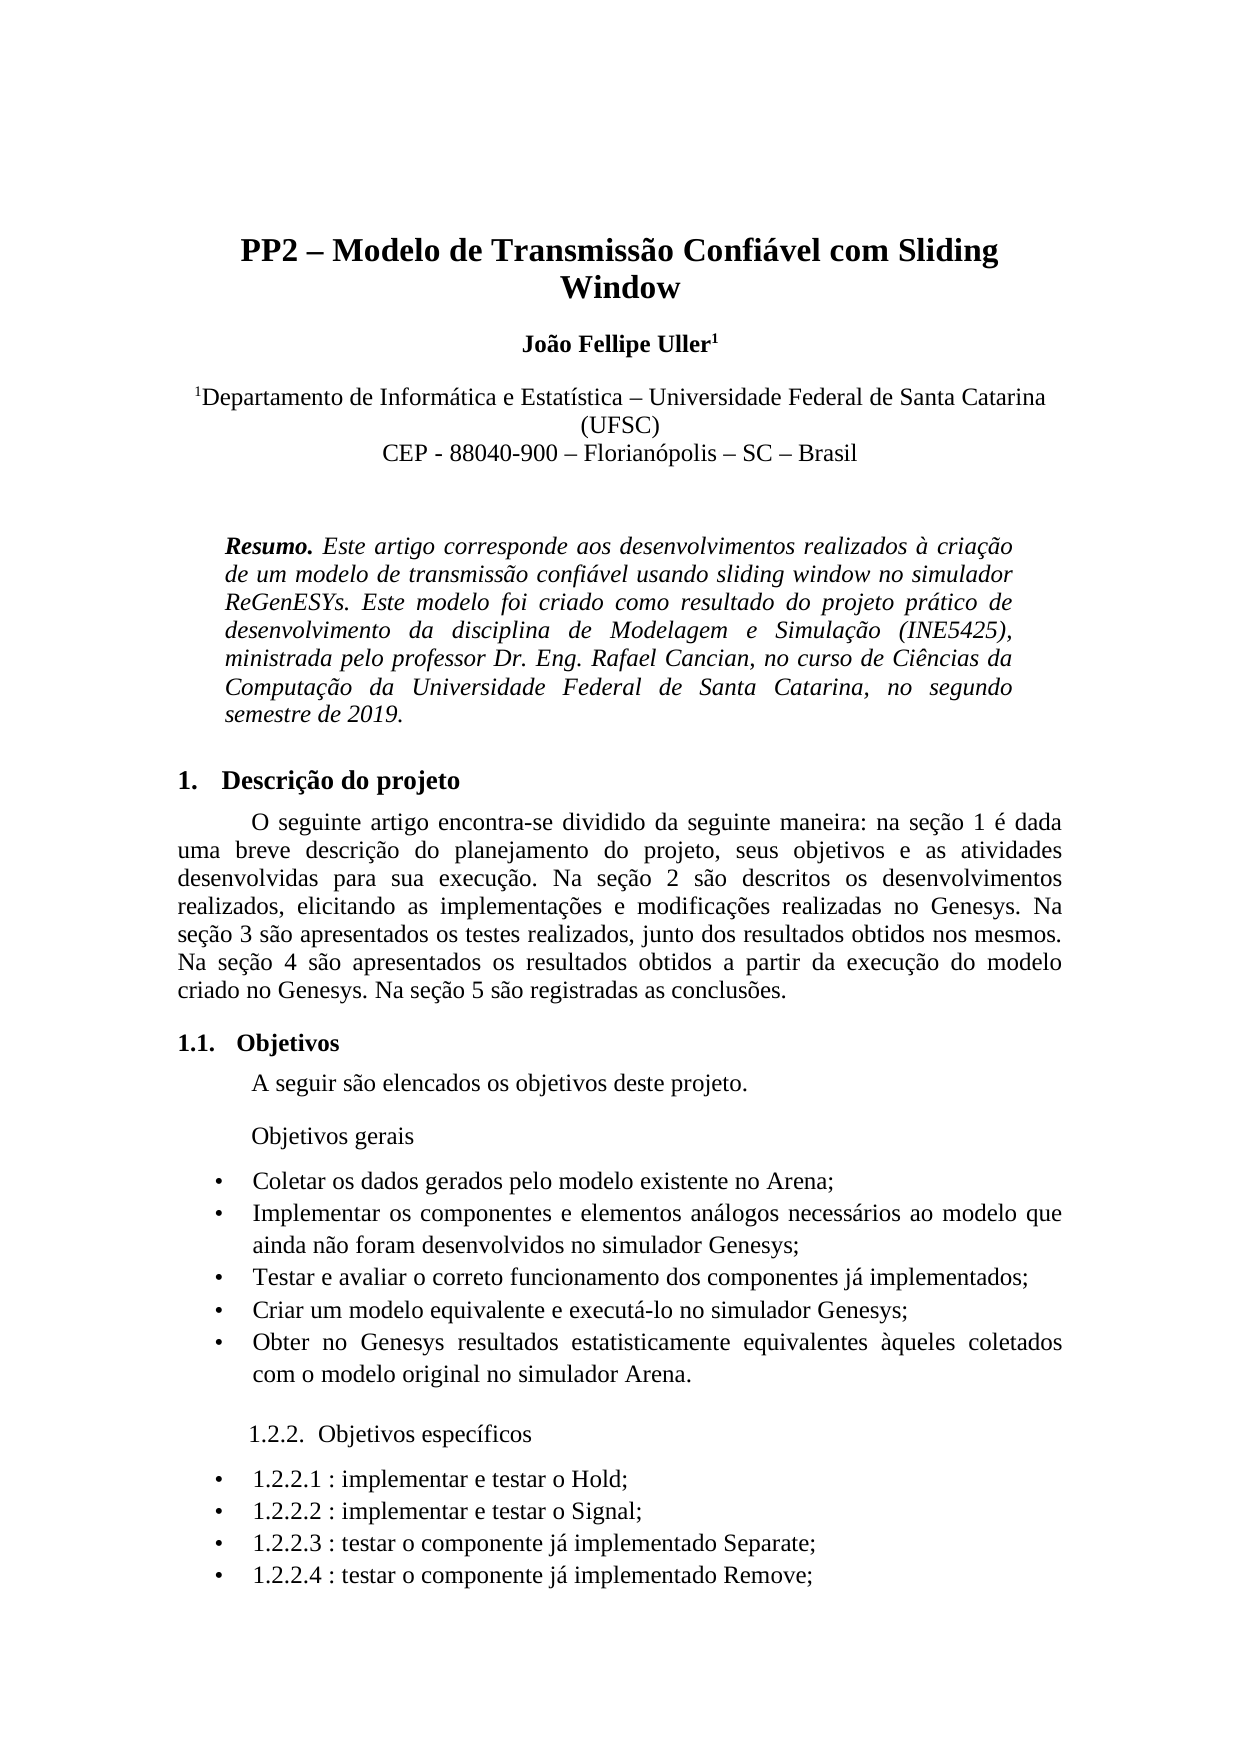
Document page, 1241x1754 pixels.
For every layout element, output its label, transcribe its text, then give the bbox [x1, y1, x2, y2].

title Descrição do projeto [177, 766, 1063, 796]
list Coletar os dados gerados pelo modelo existente no Arena; [215, 1167, 1063, 1195]
text O seguinte artigo encontra-se dividido da seguinte maneira: na seção 1 é dada uma breve descrição do planejamento do projeto, seus objetivos e as atividades desenvolvidas para sua execução. Na seção 2 são descritos os desenvolvimentos realizados, elicitando as implementações e modificações realizadas no Genesys. Na seção 3 são apresentados os testes realizados, junto dos resultados obtidos nos mesmos. Na seção 4 são apresentados os resultados obtidos a partir da execução do modelo criado no Genesys. Na seção 5 são registradas as conclusões. [177, 808, 1063, 1004]
list Implementar os componentes e elementos análogos necessários ao modelo que ainda não foram desenvolvidos no simulador Genesys; [215, 1199, 1063, 1259]
text Objetivos gerais [177, 1122, 1063, 1150]
list 1.2.2.1 : implementar e testar o Hold; [215, 1465, 1063, 1493]
list Criar um modelo equivalente e executá-lo no simulador Genesys; [215, 1296, 1063, 1323]
list Testar e avaliar o correto funcionamento dos componentes já implementados; [215, 1263, 1063, 1291]
text João Fellipe Uller1 [177, 330, 1063, 358]
text 1Departamento de Informática e Estatística – Universidade Federal de Santa Catarina (UFSC) [177, 383, 1063, 439]
title PP2 – Modelo de Transmissão Confiável com Sliding Window [177, 231, 1063, 305]
title Objetivos [177, 1029, 1063, 1057]
text Resumo. Este artigo corresponde aos desenvolvimentos realizados à criação de um modelo de transmissão confiável usando sliding window no simulador ReGenESYs. Este modelo foi criado como resultado do projeto prático de desenvolvimento da disciplina de Modelagem e Simulação (INE5425), ministrada pelo professor Dr. Eng. Rafael Cancian, no curso de Ciências da Computação da Universidade Federal de Santa Catarina, no segundo semestre de 2019. [224, 532, 1016, 728]
list 1.2.2.2 : implementar e testar o Signal; [215, 1497, 1063, 1525]
list 1.2.2.4 : testar o componente já implementado Remove; [215, 1561, 1063, 1589]
text 1.2.2. Objetivos específicos [248, 1420, 1063, 1448]
text A seguir são elencados os objetivos deste projeto. [177, 1069, 1063, 1097]
list Obter no Genesys resultados estatisticamente equivalentes àqueles coletados com o modelo original no simulador Arena. [215, 1328, 1063, 1388]
list 1.2.2.3 : testar o componente já implementado Separate; [215, 1529, 1063, 1557]
text CEP - 88040-900 – Florianópolis – SC – Brasil [177, 439, 1063, 467]
